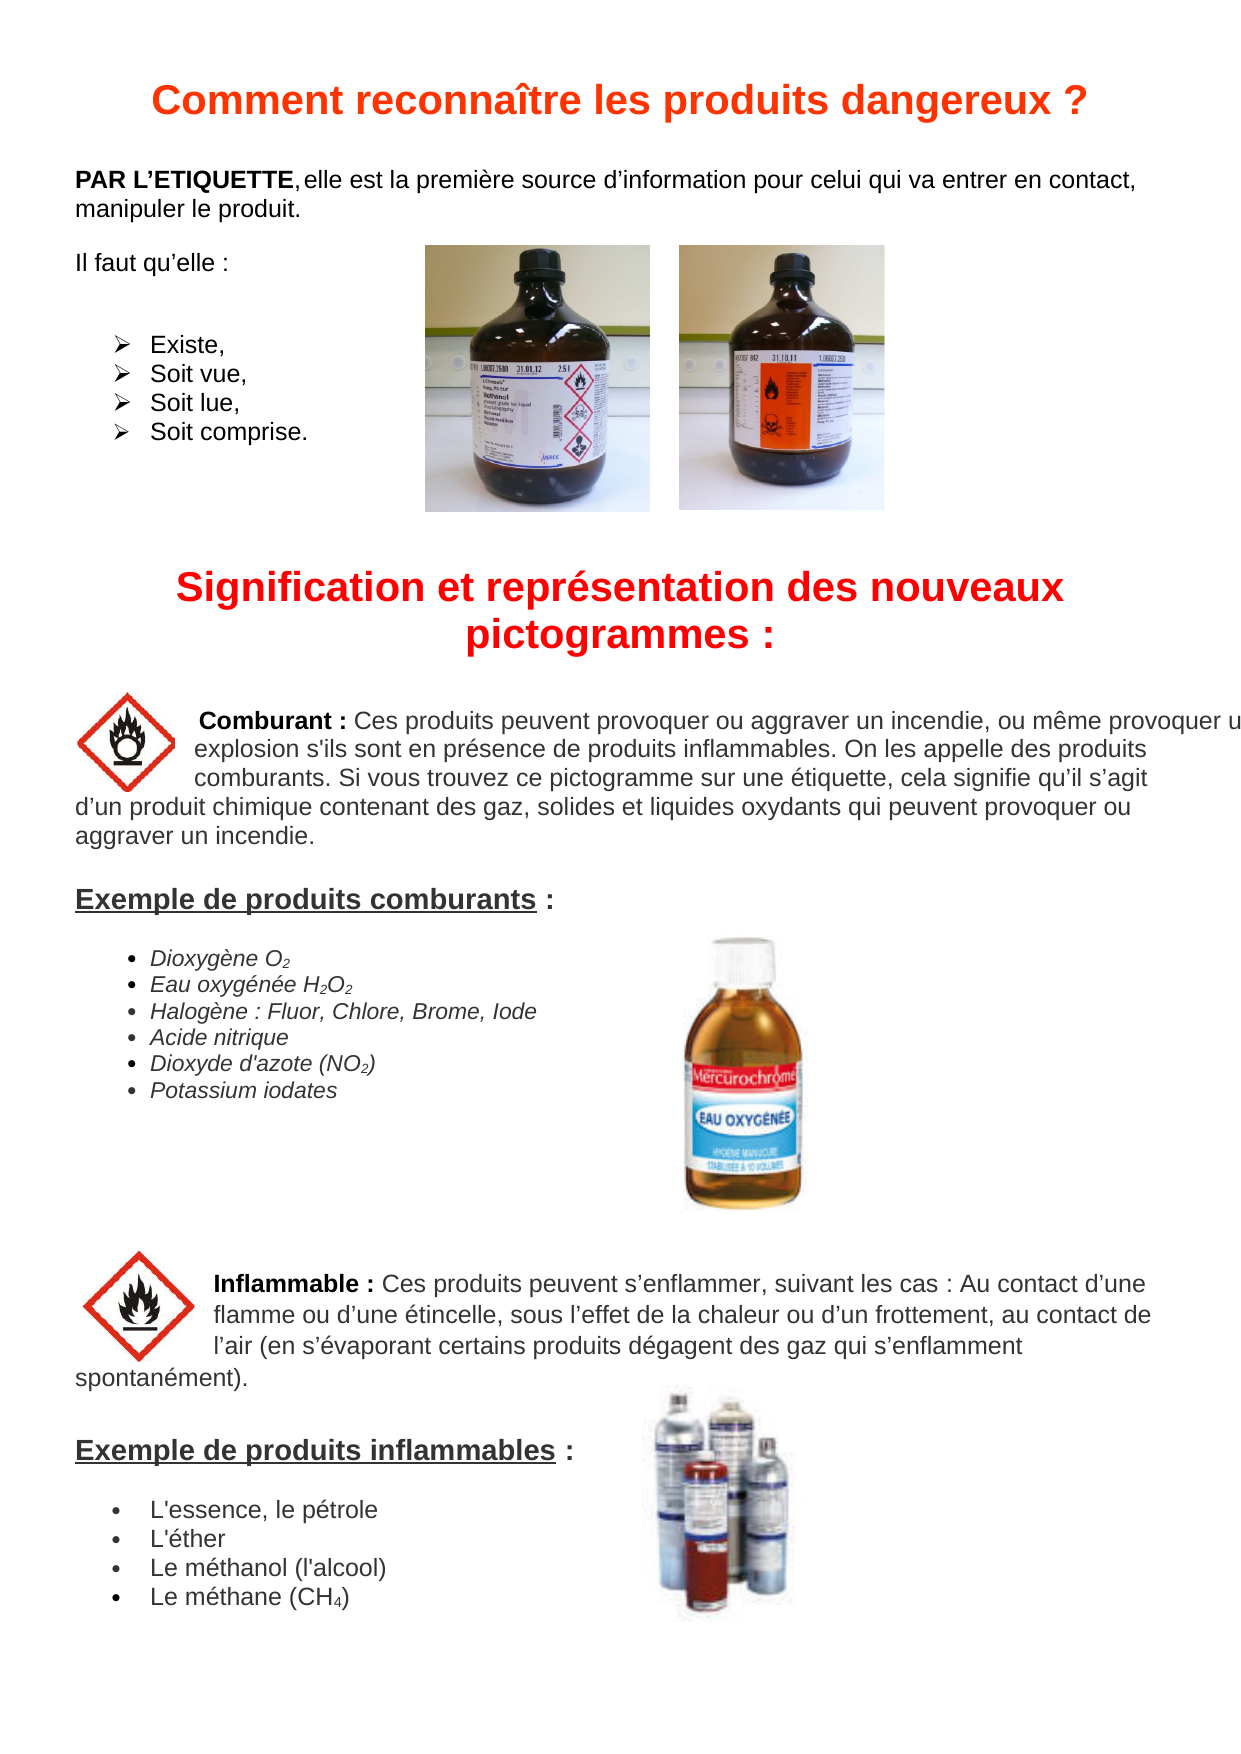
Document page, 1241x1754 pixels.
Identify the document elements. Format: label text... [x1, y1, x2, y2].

text [893, 248, 1165, 277]
list [893, 417, 1165, 446]
picture [608, 935, 878, 1211]
text Signification et représentation des nouveaux pictogrammes : [75, 562, 1165, 658]
list [878, 1050, 1165, 1077]
list [893, 330, 1165, 359]
list Acide nitrique [128, 1024, 608, 1050]
list Soit comprise. [112, 417, 425, 446]
list Dioxygène O2 [128, 945, 608, 971]
list Dioxyde d'azote (NO2) [128, 1050, 608, 1077]
list [878, 1024, 1165, 1050]
list Potassium iodates [128, 1077, 608, 1103]
list [893, 388, 1165, 417]
text Comment reconnaître les produits dangereux ? [75, 75, 1165, 123]
picture [94, 692, 179, 794]
picture [626, 1369, 810, 1637]
list Existe, [112, 330, 425, 359]
list Soit lue, [112, 388, 425, 417]
list [810, 1496, 1165, 1524]
text Il faut qu’elle : [75, 248, 425, 277]
list [810, 1582, 1165, 1611]
list Le méthane (CH4) [112, 1582, 626, 1611]
list [878, 945, 1165, 971]
list [878, 1077, 1165, 1103]
text Exemple de produits inflammables : [75, 1391, 626, 1466]
text PAR L’ETIQUETTE, elle est la première source d’information pour celui qui va entrer en contact, manipuler le produit. [75, 165, 1165, 223]
list Le méthanol (l'alcool) [112, 1553, 626, 1582]
list [878, 971, 1165, 998]
picture [425, 245, 893, 512]
list Eau oxygénée H2O2 [128, 971, 608, 998]
list [878, 998, 1165, 1024]
list [810, 1524, 1165, 1553]
picture [82, 1251, 195, 1362]
list L'essence, le pétrole [112, 1496, 626, 1524]
list [810, 1553, 1165, 1582]
text Exemple de produits comburants : [75, 878, 1165, 916]
list [893, 359, 1165, 388]
list L'éther [112, 1524, 626, 1553]
text Comburant : Ces produits peuvent provoquer ou aggraver un incendie, ou même provoquer une explosion s'ils sont en présence de produits inflammables. On les appelle des produits comburants. Si vous trouvez ce pictogramme sur une étiquette, cela signifie qu’il s’agit d’un produit chimique contenant des gaz, solides et liquides oxydants qui peuvent provoquer ou aggraver un incendie. [75, 706, 1165, 849]
list Soit vue, [112, 359, 425, 388]
list Halogène : Fluor, Chlore, Brome, Iode [128, 998, 608, 1024]
text Inflammable : Ces produits peuvent s’enflammer, suivant les cas : Au contact d’une flamme ou d’une étincelle, sous l’effet de la chaleur ou d’un frottement, au contact de l’air (en s’évaporant certains produits dégagent des gaz qui s’enflamment spontanément). [75, 1266, 1165, 1391]
text [810, 1391, 1165, 1466]
